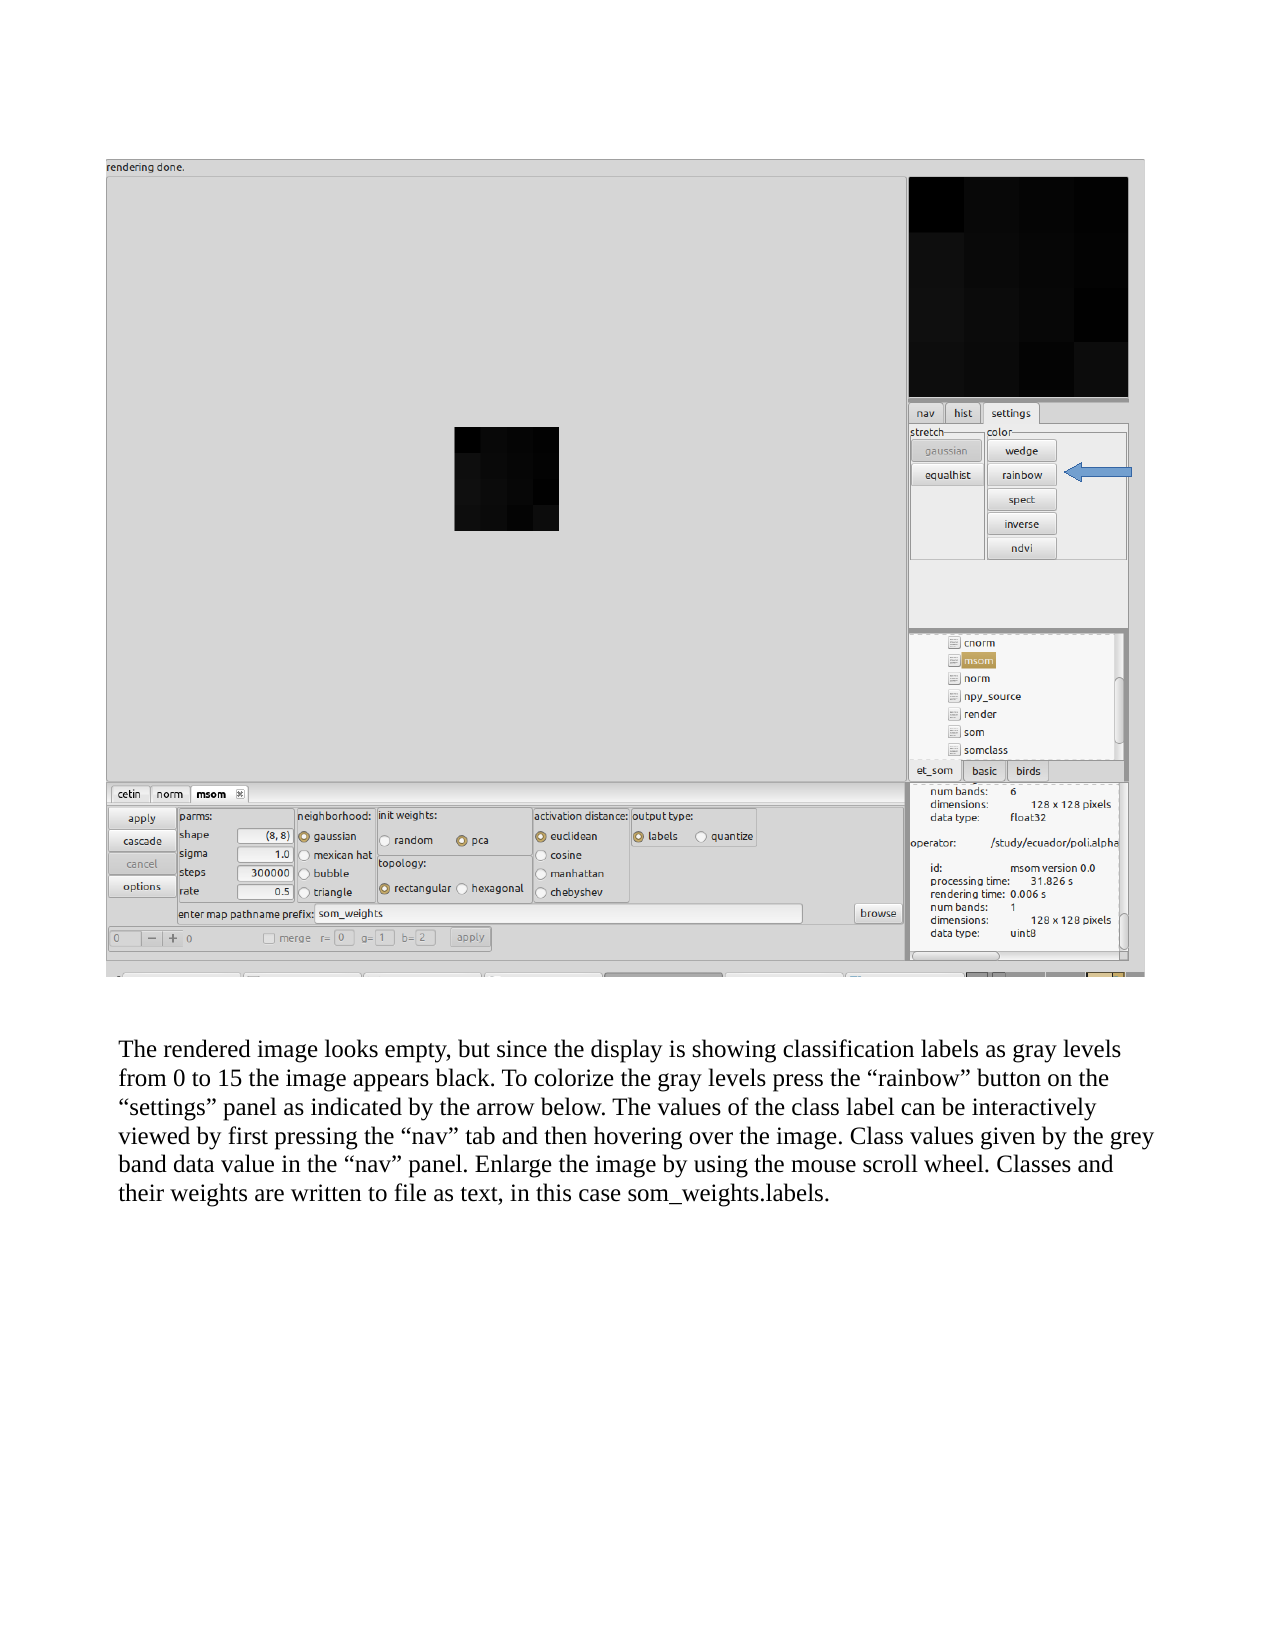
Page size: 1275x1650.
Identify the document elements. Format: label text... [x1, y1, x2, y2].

picture [106, 159, 1145, 977]
text The rendered image looks empty, but since the display is showing classification labels as gray levels from 0 to 15 the image appears black. To colorize the gray levels press the “rainbow” button on the “settings” panel as indicated by the arrow below. The values of the class label can be interactively viewed by first pressing the “nav” tab and then hovering over the image. Class values given by the grey band data value in the “nav” panel. Enlarge the image by using the mouse scroll wheel. Classes and their weights are written to file as text, in this case som_weights.labels. [118, 1034, 1157, 1207]
